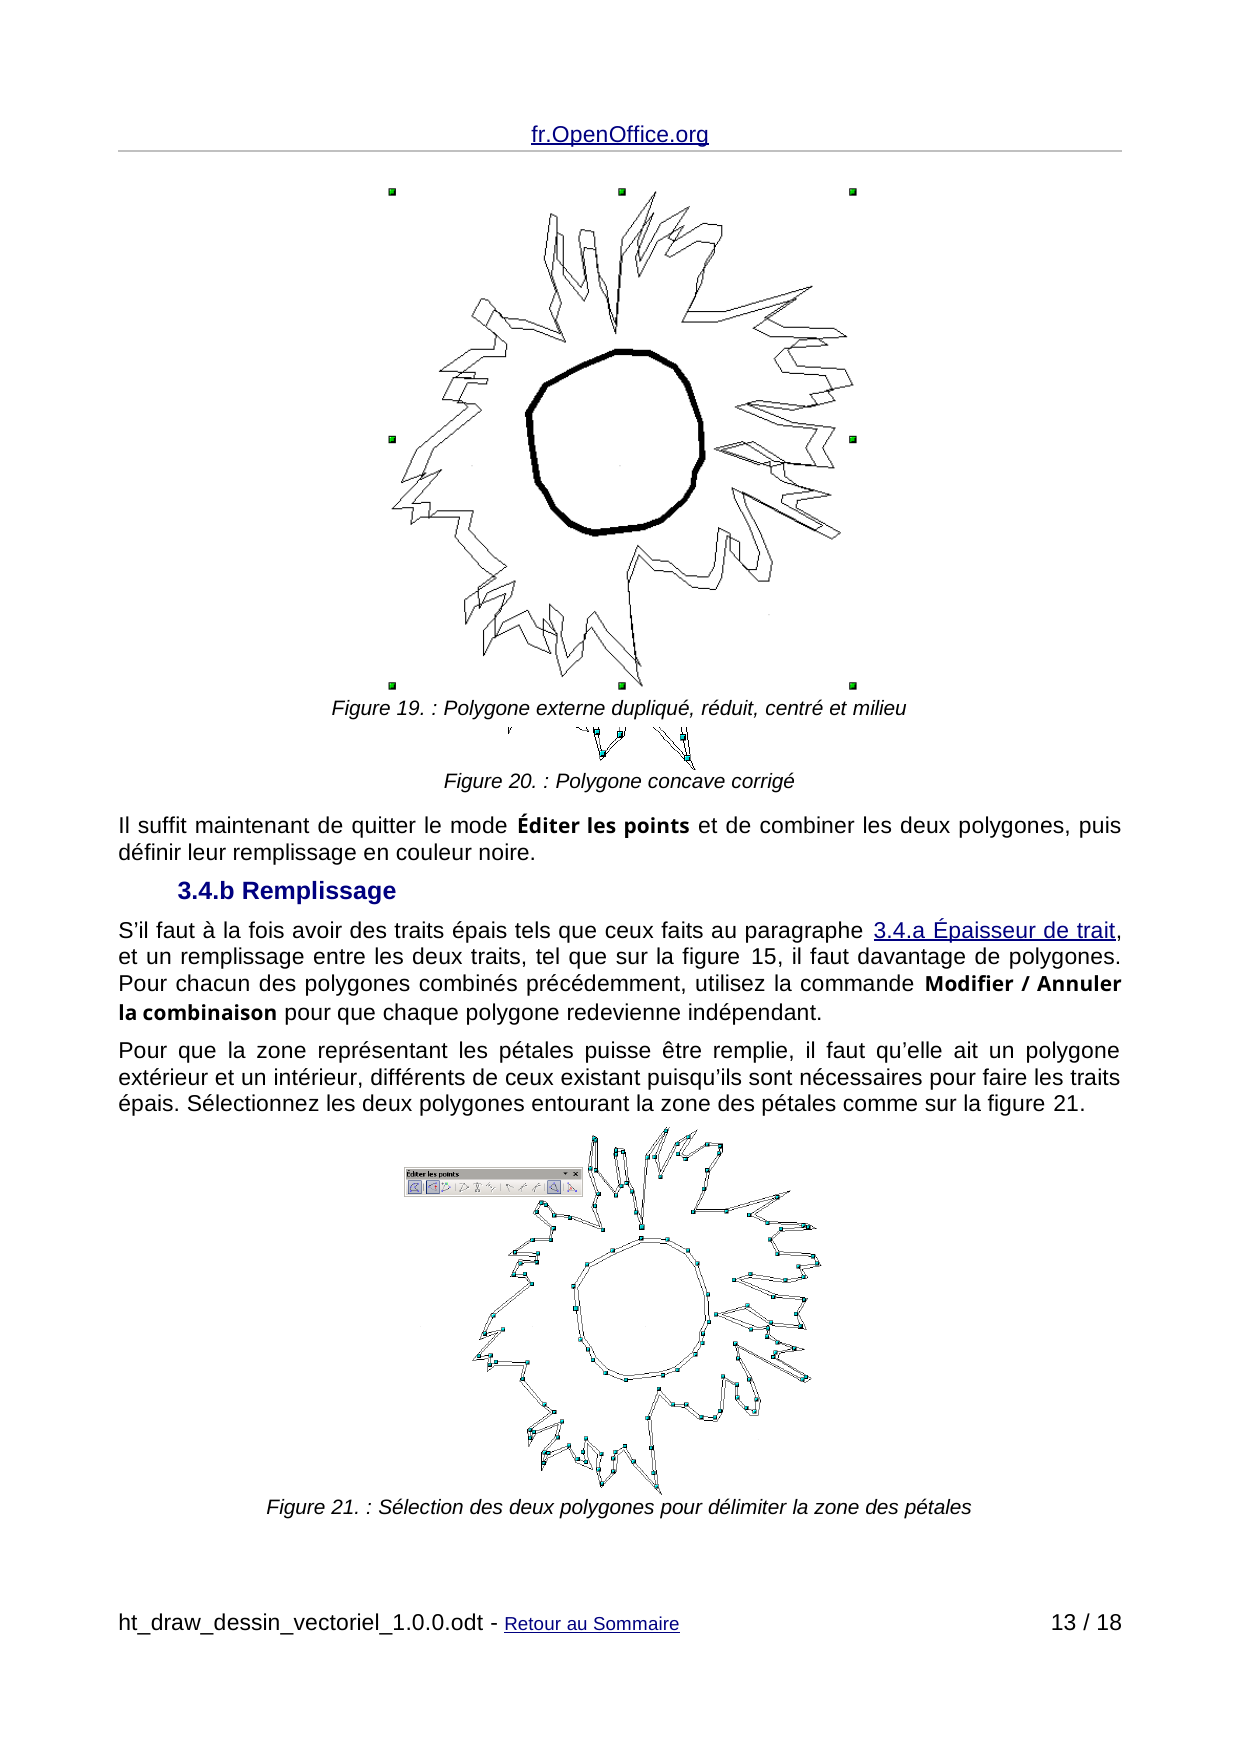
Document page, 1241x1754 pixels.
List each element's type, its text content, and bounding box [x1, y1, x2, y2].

text S’il faut à la fois avoir des traits épais tels que ceux faits au paragraphe 3.4.a Épaisseur de trait, et un remplissage entre les deux traits, tel que sur la figure 15, il faut davantage de polygones. Pour chacun des polygones combinés précédemment, utilisez la commande Modifier / Annuler la combinaison pour que chaque polygone redevienne indépendant. [118, 917, 1122, 1026]
text Figure 20. : Polygone concave corrigé [118, 193, 1122, 793]
picture [376, 181, 864, 697]
subtitle Remplissage [177, 877, 1122, 905]
text Il suffit maintenant de quitter le mode Éditer les points et de combiner les deux polygones, puis définir leur remplissage en couleur noire. [118, 793, 1122, 865]
text Pour que la zone représentant les pétales puisse être remplie, il faut qu’elle ait un polygone extérieur et un intérieur, différents de ceux existant puisqu’ils sont nécessaires pour faire les traits épais. Sélectionnez les deux polygones entourant la zone des pétales comme sur la figure 21. [118, 1038, 1122, 1116]
picture [288, 727, 952, 770]
picture [399, 1127, 841, 1496]
text [256, 720, 984, 727]
text Figure 19. : Polygone externe dupliqué, réduit, centré et milieu [256, 182, 984, 720]
text Figure 21. : Sélection des deux polygones pour délimiter la zone des pétales [118, 1128, 1122, 1519]
